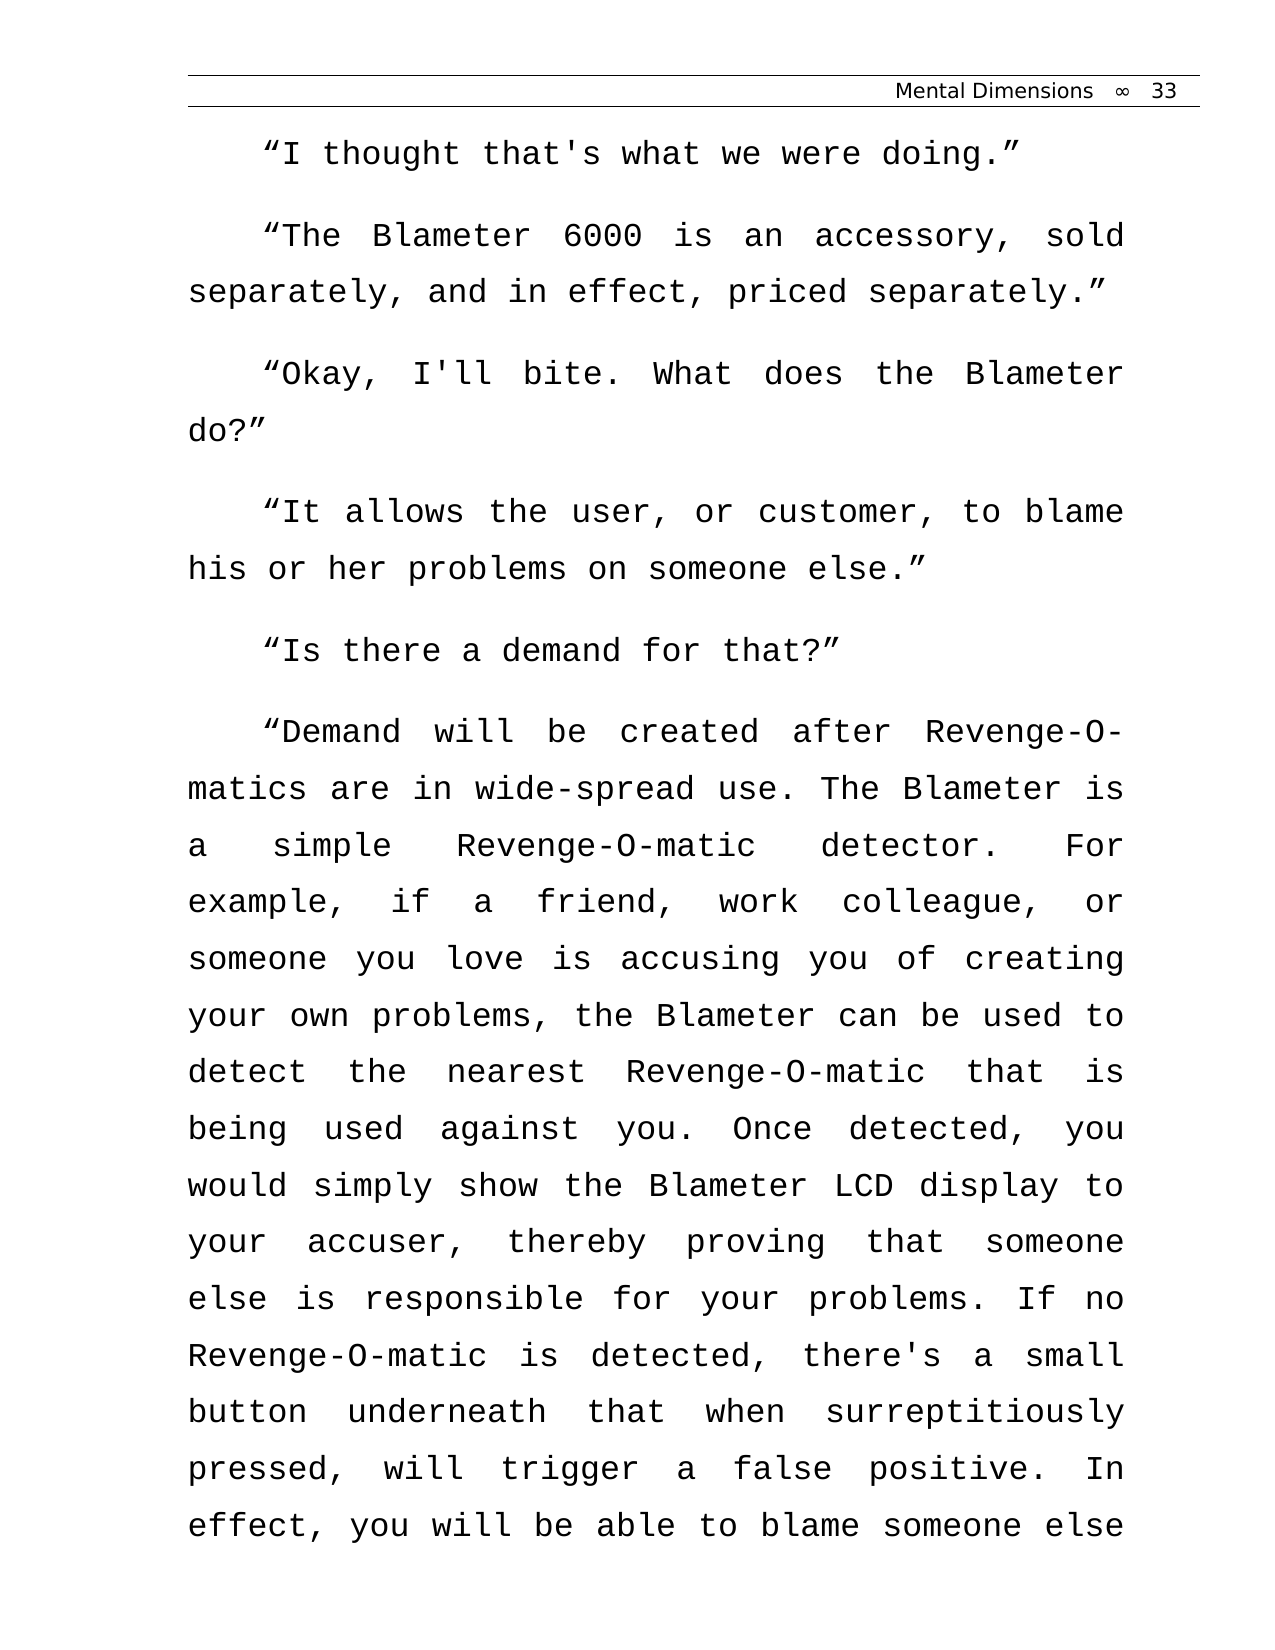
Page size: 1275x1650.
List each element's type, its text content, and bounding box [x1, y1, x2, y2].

text “It allows the user, or customer, to blame his or her problems on someone else.” [187, 495, 1125, 589]
text “The Blameter 6000 is an accessory, sold separately, and in effect, priced separately.” [187, 218, 1125, 313]
text “I thought that's what we were doing.” [187, 137, 1125, 174]
text “Okay, I'll bite. What does the Blameter do?” [187, 357, 1125, 451]
text “Demand will be created after Revenge-O-matics are in wide-spread use. The Blameter is a simple Revenge-O-matic detector. For example, if a friend, work colleague, or someone you love is accusing you of creating your own problems, the Blameter can be used to detect the nearest Revenge-O-matic that is being used against you. Once detected, you would simply show the Blameter LCD display to your accuser, thereby proving that someone else is responsible for your problems. If no Revenge-O-matic is detected, there's a small button underneath that when surreptitiously pressed, will trigger a false positive. In effect, you will be able to blame someone else [187, 715, 1125, 1546]
text “Is there a demand for that?” [187, 633, 1125, 671]
